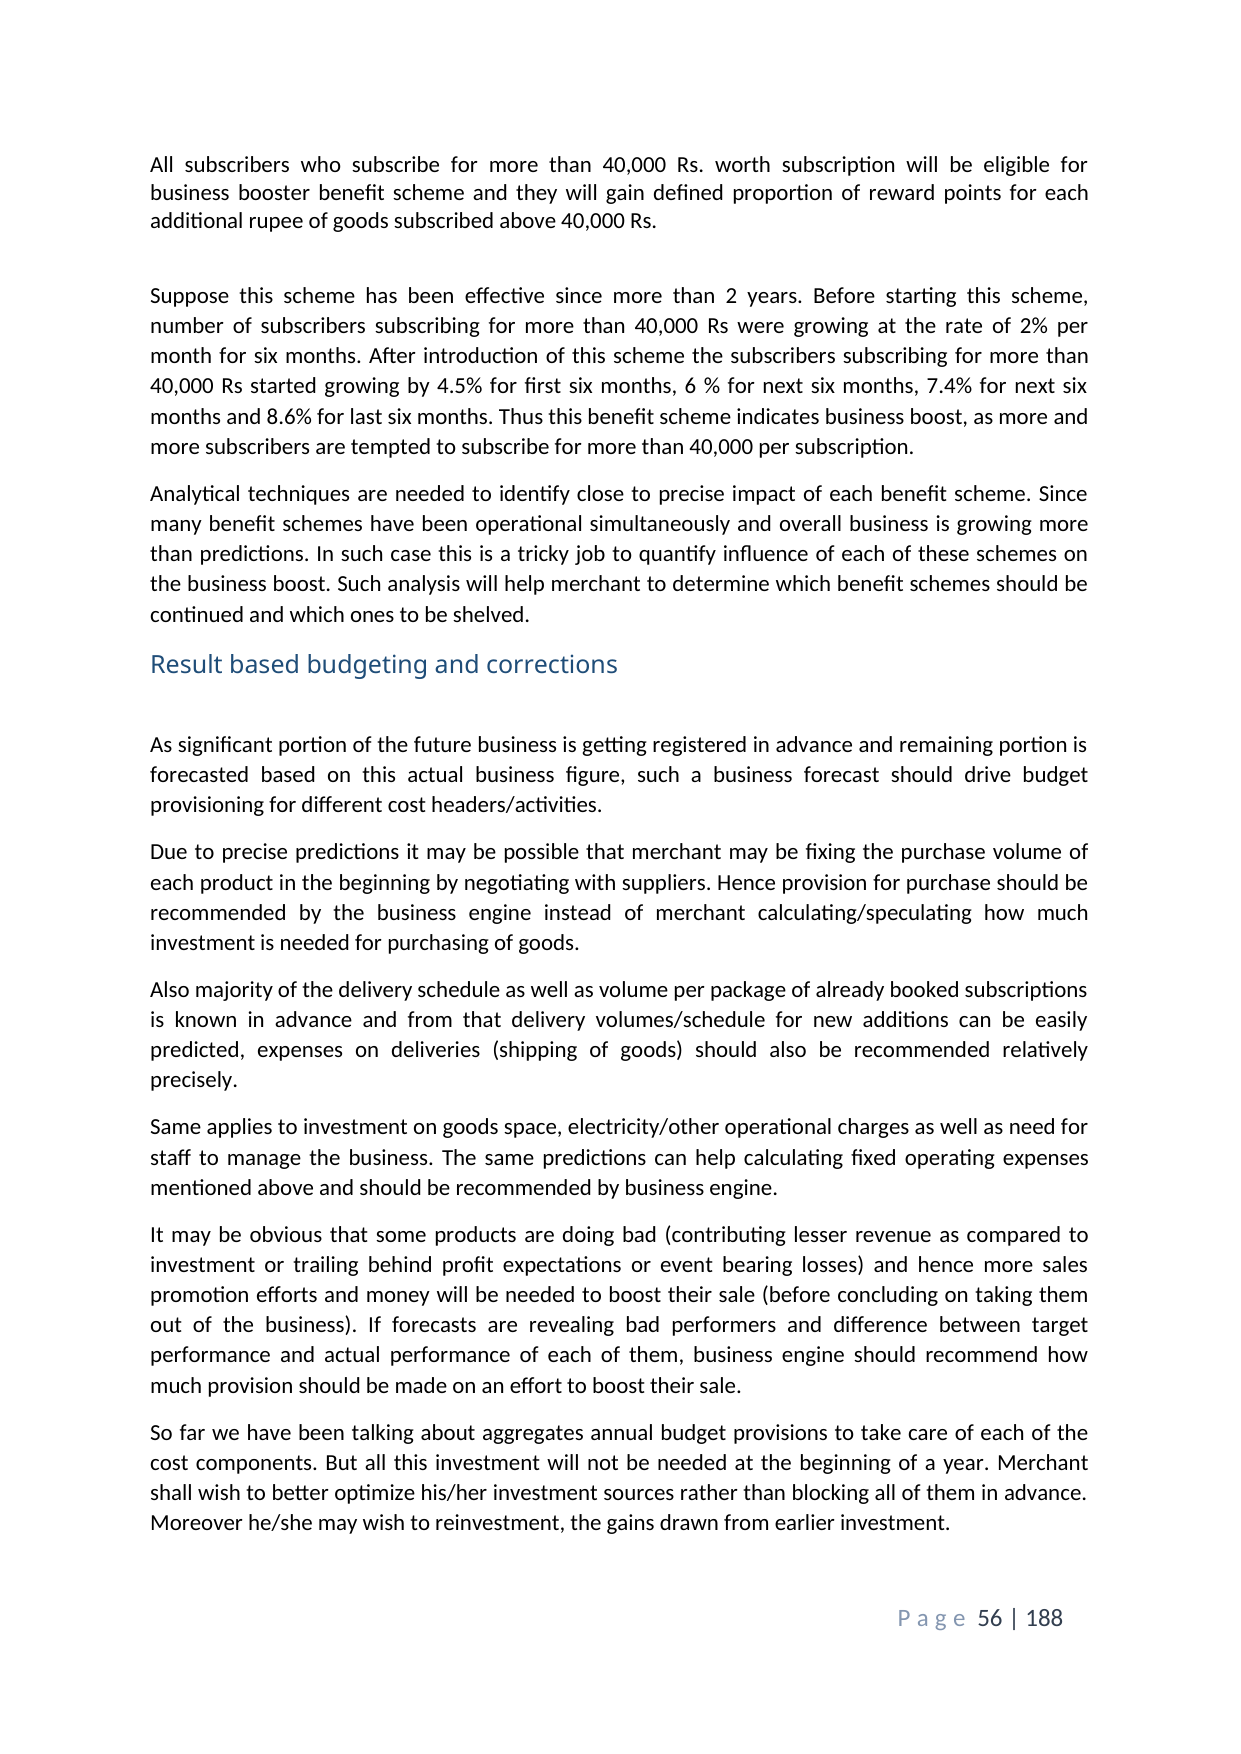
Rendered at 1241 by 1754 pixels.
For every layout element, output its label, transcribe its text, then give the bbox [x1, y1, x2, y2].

text It may be obvious that some products are doing bad (contributing lesser revenue as compared to investment or trailing behind profit expectations or event bearing losses) and hence more sales promotion efforts and money will be needed to boost their sale (before concluding on taking them out of the business). If forecasts are revealing bad performers and difference between target performance and actual performance of each of them, business engine should recommend how much provision should be made on an effort to boost their sale. [150, 1220, 1090, 1399]
text So far we have been talking about aggregates annual budget provisions to take care of each of the cost components. But all this investment will not be needed at the beginning of a year. Merchant shall wish to better optimize his/her investment sources rather than blocking all of them in advance. Moreover he/she may wish to reinvestment, the gains drawn from earlier investment. [150, 1418, 1090, 1536]
text Same applies to investment on goods space, electricity/other operational charges as well as need for staff to manage the business. The same predictions can help calculating fixed operating expenses mentioned above and should be recommended by business engine. [150, 1112, 1090, 1201]
text As significant portion of the future business is getting registered in advance and remaining portion is forecasted based on this actual business figure, such a business forecast should drive budget provisioning for different cost headers/activities. [150, 730, 1090, 819]
text Due to precise predictions it may be possible that merchant may be fixing the purchase volume of each product in the beginning by negotiating with suppliers. Hence provision for purchase should be recommended by the business engine instead of merchant calculating/speculating how much investment is needed for purchasing of goods. [150, 837, 1090, 956]
text Analytical techniques are needed to identify close to precise impact of each benefit scheme. Since many benefit schemes have been operational simultaneously and overall business is growing more than predictions. In such case this is a tricky job to quantify influence of each of these schemes on the business boost. Such analysis will help merchant to determine which benefit schemes should be continued and which ones to be shelved. [150, 479, 1090, 628]
text Suppose this scheme has been effective since more than 2 years. Before starting this scheme, number of subscribers subscribing for more than 40,000 Rs were growing at the rate of 2% per month for six months. After introduction of this scheme the subscribers subscribing for more than 40,000 Rs started growing by 4.5% for first six months, 6 % for next six months, 7.4% for next six months and 8.6% for last six months. Thus this benefit scheme indicates business boost, as more and more subscribers are tempted to subscribe for more than 40,000 per subscription. [150, 281, 1090, 460]
subtitle Result based budgeting and corrections [150, 647, 1090, 681]
text Also majority of the delivery schedule as well as volume per package of already booked subscriptions is known in advance and from that delivery volumes/schedule for new additions can be easily predicted, expenses on deliveries (shipping of goods) should also be recommended relatively precisely. [150, 975, 1090, 1094]
list All subscribers who subscribe for more than 40,000 Rs. worth subscription will be eligible for business booster benefit scheme and they will gain defined proportion of reward points for each additional rupee of goods subscribed above 40,000 Rs. [150, 150, 1090, 234]
